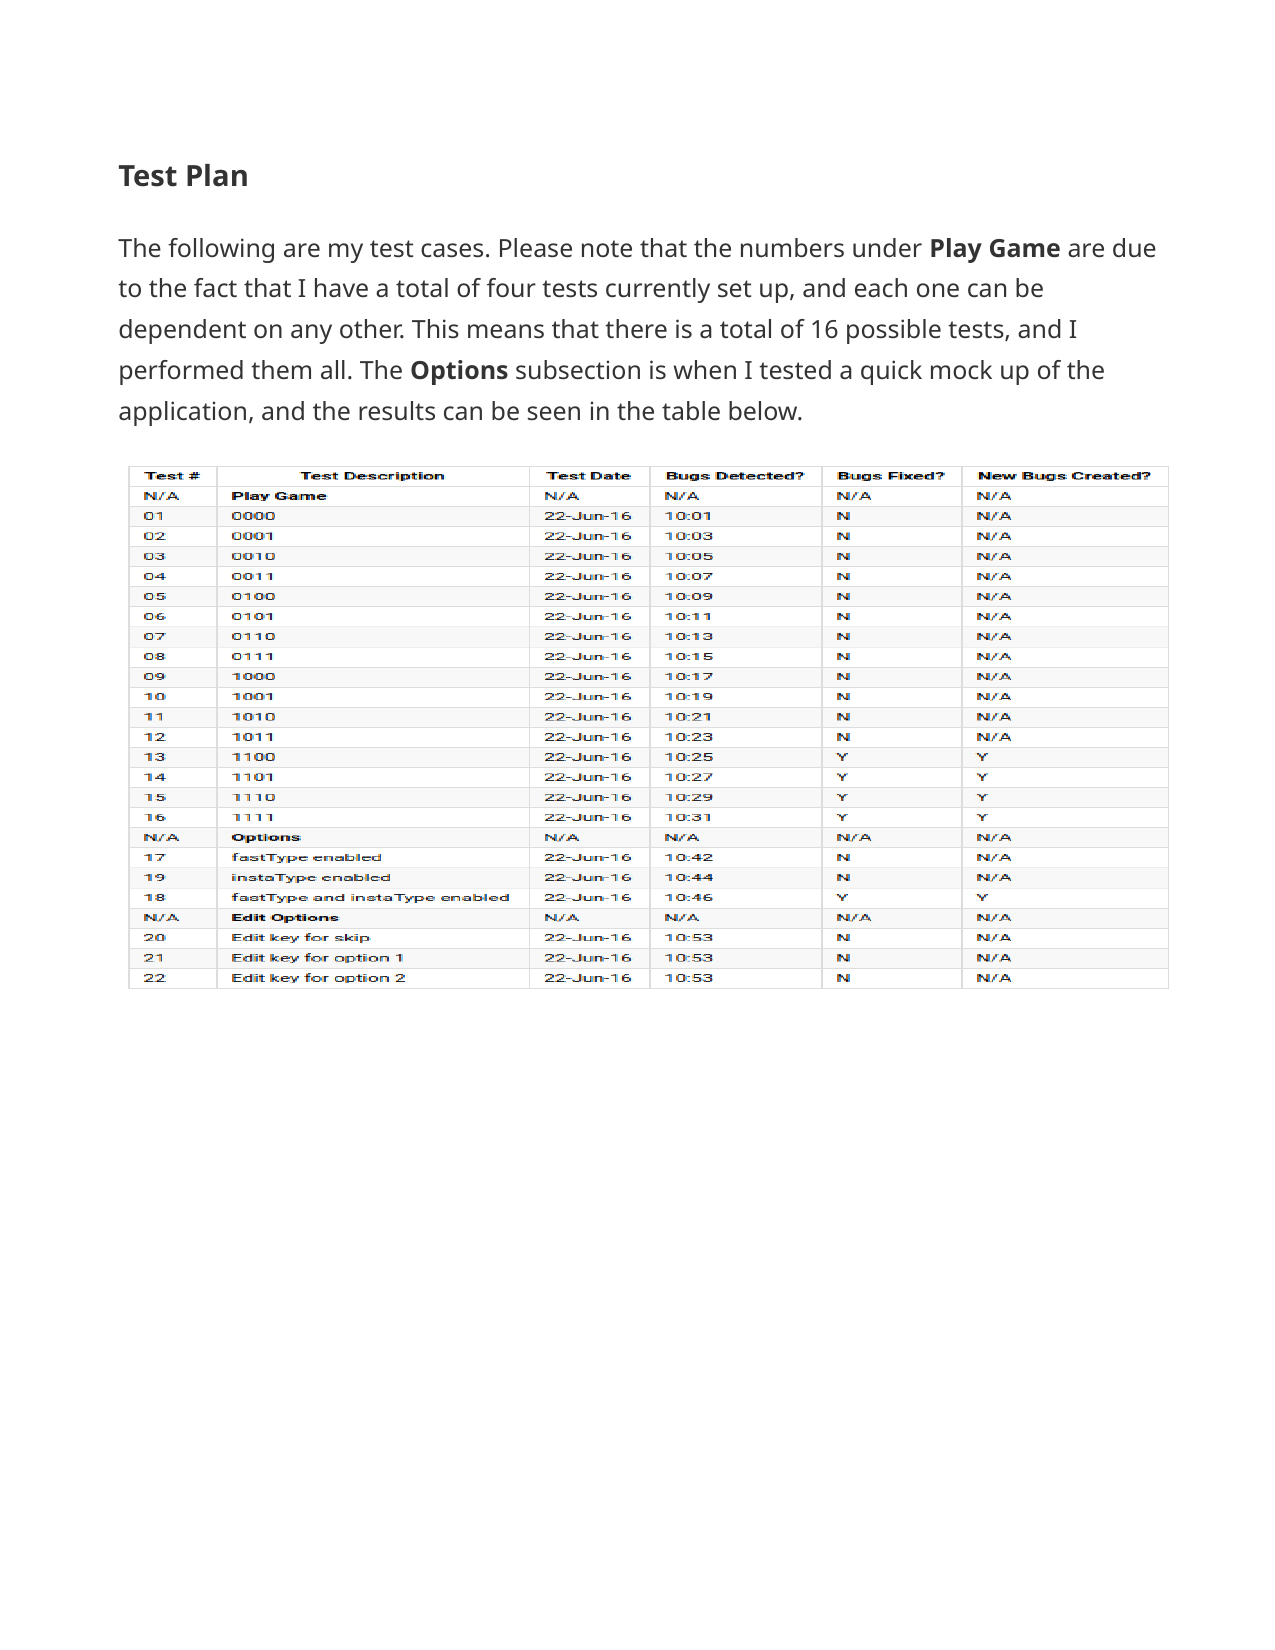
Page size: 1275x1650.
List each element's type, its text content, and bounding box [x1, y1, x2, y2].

subtitle Test Plan [118, 156, 1157, 195]
text The following are my test cases. Please note that the numbers under Play Game are due to the fact that I have a total of four tests currently set up, and each one can be dependent on any other. This means that there is a total of 16 possible tests, and I performed them all. The Options subsection is when I tested a quick mock up of the application, and the results can be seen in the table below. [118, 230, 1157, 428]
picture [118, 459, 1186, 993]
